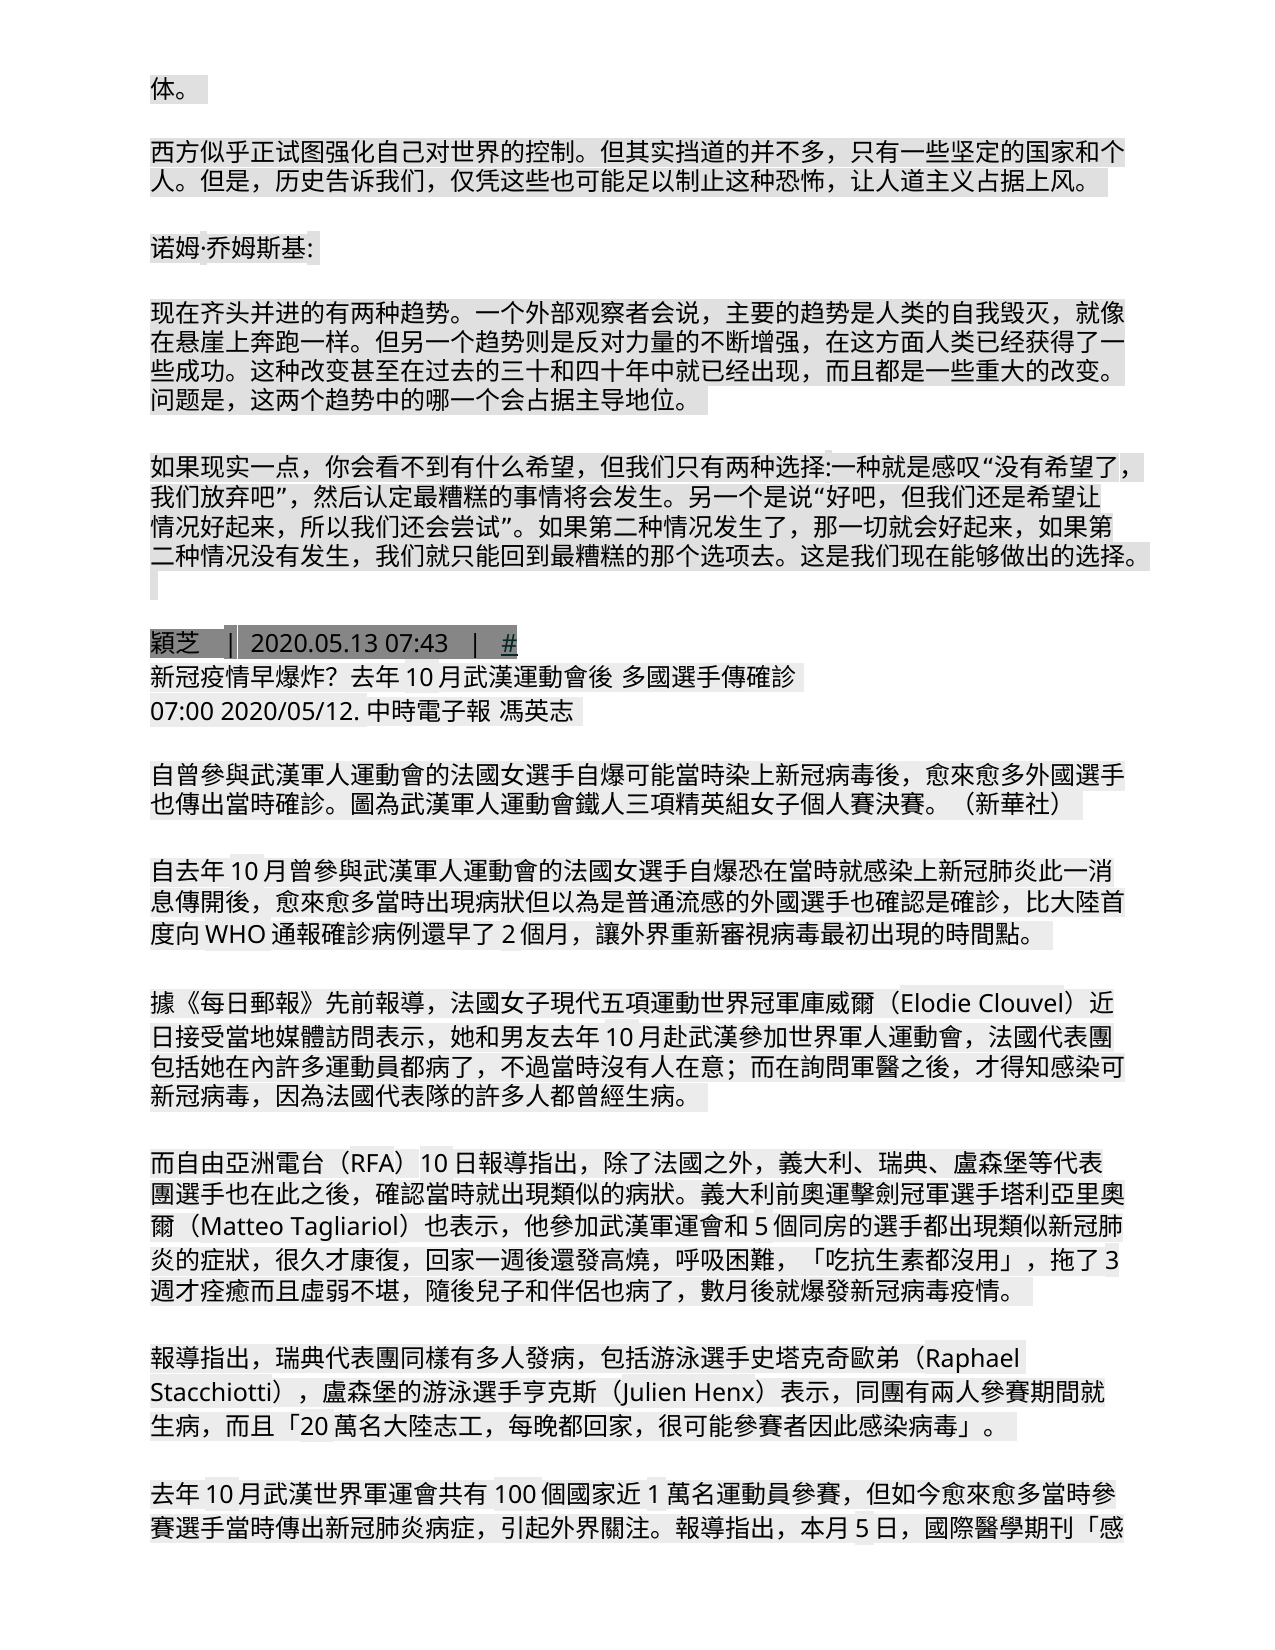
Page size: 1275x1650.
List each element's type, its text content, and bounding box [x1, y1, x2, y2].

text 5月7日丰远提到的那位俄裔美国人，正是乔姆斯基的好朋友，手头有一本将二人对话集合而成的《以自由之名 ：民主帝国的战争、谎言与杀戮》 第一章 殖民主义的残酷遗产 第二章 掩盖西方罪行 第三章 宣传与媒体 第四章 苏维埃阵营 第五章 印度和中国 第六章 拉丁美洲 第七章 中东与“阿拉伯之春” 第八章 废墟上的希望 第九章 美国权力的衰落 第一章 殖民主义的残酷遗产 安德烈·弗尔切克: 第二次世界大战结束以来，西方的殖民主义和新殖民主义导致了全世界范围内5000万到5500万人死亡。时间虽然相对短暂，但却可以说见证了人类历史上最多次的屠杀。它们中的大多数都打着诸如自由和民主的崇高旗号。一小部分欧洲国家，和那些主要由欧洲裔公民所统治的国家一直在推动西方的利益，也就是那些“重要”的人的利益，而不顾最大多数人的利益。人们接受了对数百万人的屠戮，并将其视为是不可避免甚至是正当的。许多西方公众似乎也受到严重的误导。 除了5500万人左右直接死于西方和亲西方的军事政变以及其他冲突之外，还有数亿人间接地、悲剧地和默默地死去。在西方，这种全球秩序没有受到任何挑战，甚至在被征服的世界里，人们也常常不加反抗地接受了它。这个世界是不是疯了？ 诺姆·乔姆斯基: 很不幸，对这一西方人曾犯下的最严重的罪行，存在着激烈的争论。当哥伦布在西半球登陆时，大约有800万到1000万的人处于高级文明（商业、城市等等）中。此后，没有经过多长时间，这些人口中的大约95％消失了。在今天美国的领土上，曾经大约有1000万左右的美洲原住民，但是根据人口统计，到1900年时，这个国家中原住民的数量只有20万。但所有这一切都遭到否认。在英裔美国人中的主要的知识分子和左翼自由派的报刊中，这一切都被轻描淡写地否认了…被一笔带过或是不加评论。 根据医学杂志《柳叶刀》的说法，每年有600万儿童由于缺乏基本的医疗手段而死亡，而提供这些几乎不需要什么成本。下面是一个我们再熟悉不过的数字。仅在南部非洲，营养不良和一些很容易治疗的疾病每天都要杀死8000名儿童—这是卢旺达大屠杀中平均每天死亡的人数。这些问题都是很容易就能解决的。我们正在走向可能是事实上的终极的种族灭绝一—对环境的破坏。这个问题不但几乎没有得到处理，而且事实上，美国正在朝着相反方向走。在今天的美国有一种乐观的氛围:认为由于有复杂精密的化石燃料提炼技术，所以我们可能还能保持一百年的能源自给，这也会让美国霸权继续保持一个世纪，我们会成为世界的沙特阿拉伯，等等。奥巴马总统在2012年的国情咨文中热情洋溢地提到了这一点。你能从国家媒体、商业媒体等激情四溢的文章中读到这些内容。其中，对于环境变化对当地的影响也有一些评论，比如说，会破坏水源，会摧垮生态系统，等等。但对于如果我们继续这样做，一百年后这个世界将会变成什么样子这个问题，则几乎没有涉及。这个问题他们没有讨论。现在存在着一些非常根本的问题。这些是市场导向型社会中的某种固有的问题。在这种社会里，你不会去考虑我们称之为外部性的东西，也就是那些没有进入到任何特定交易当中的、但会对他者产生影响的东西。 安德烈·弗尔切克: 我正在目睹大洋洲（南太平洋）几个国家的消失。我在若干年的时间里以萨摩亚（Samoa）为基地，朝着四周旅行，穿越这个区域。一些国家，像图瓦卢（Tuvalu）基里巴斯（Kiribati），包括马绍尔群岛（Marshall Islands），都已经在考虑大规模地撤离自己的公民。在大洋洲，已经有若干岛屿和环礁正在变得无法居住。同样的情况也发生在马尔代夫和其他地方。基里巴斯可能会成为第一个消失的国家。大众传媒的说法是，这些国家正在下沉。事实上它们根本没有在下沉，而是潮汐没过环礁，破坏了所有植被，污染了水源（如果有的话）。这使得这些岛屿变得不再适宜居住，或者使它们从水到食物几乎所有物品都过于依赖进口令人惊讶的是，当我在图瓦卢工作的时候，我竟然没有见到外国媒体。只有一个日本的摄制组在富纳富提环礁（Funafuti Atoll）拍摄肥皂剧，做着些不相干的事情。我由此陷入思考:这可是受害最严重的一个国家，这是一个随着海平面上升，即将消失在地球表面的国家，竟然没有任何媒体对此进行报道！ 诺姆·乔姆斯基: 乔治·奥威尔有一个术语，叫作“非人”。世界被划分成像我们这样的人，以及其他无足轻重的“非人”。奥威尔讨论的是一个未来的极权社会，但它却很符合我们今天的情况。马克·柯蒂斯（Mark Curtis）在他对“二战”后英帝国的掠夺行为所做的研究中使用了“非人”这一术语。对于发生在他们身上的事，我们并不关心。 所谓的英语圈（英国的分支—美国、加拿大、澳大利亚）世界中的原住人口，他们遭受的待遇也与之类似。这些都不是寻常的帝国主义社会，他们并不仅仅只是统治原住民，他们还要消灭原住民。他们夺走原住民的土地和定居点，在大多数情况下还将其几乎消灭殆尽。我们没有考虑到原住民。我们不去追问过去在他们身上发生了什么。事实上，我们对这些予以了否认。 安德烈·弗尔切克: 用历史的眼光看，几乎所有欧洲的殖民地都是如此，世界上所有被欧洲殖民帝国所控制的地方都是如此。最早的集中营并不是由纳粹德国而是由英帝国在肯尼亚和南非建造的。当然，德国人对欧洲犹太人和罗姆人（Roma）的大屠杀并非德国人实施的第一次大屠杀；他们参与了南美洲南部以及事实上全世界范围内的恐怖屠杀。德国已经将纳米比亚的赫雷罗（Herero）部落中的大多数人消灭。这个话题在德国和欧洲的其他地方都没有得到讨论。这些是没有理由和逻辑的杀戮。唯一的解释是，德国人就是纯粹厌恶当地人。 但是，你去听一听那么多的欧洲人在“二战”之后表达出来的那种悲恸。他们认为:那个理性、哲思和本质里平和的德国怎么突然变成了杀人狂？就是因为它在“一战”后遭受了经济上的羞辱！哪有人会预料到这样一个友善的民族会变得如此暴力。好吧，如果一个人不把赫雷罗部落、萨摩亚人或者马普切印第安人（Mapuche Indians）视作人类，如果他忘记了德国人在非洲其他地方的殖民历史，那么他确实不会预料到这种结果。 诺姆·乔姆斯基: 即便罗姆人在大屠杀这件事上遭受了和犹太人近乎相同的对待，但这件事也还没有真正被提及，今天对罗姆人的迫害也尚未被广泛认知。举例来说，2010年，法国政府决定将法国国内的罗姆人居民驱逐至罗马尼亚境内，而在那里，罗姆人的生活是悲惨和可怕的。你能够想象法国人将大屠杀中的犹太幸存者驱逐到那些他们仍遭受虐待和恐吓的地方吗？整个国家都会因此愤怒得炸了锅的。这个问题也被不置一词地带过了！ 安德烈·弗尔切克: 现代捷克共和国修建起围墙，来隔离罗姆人。事实上，他们就是在城市中建造隔离区，时间距今也不到20年。这令人回想起20世纪三四十年代捷克人与纳粹合作围捕罗姆人的可怕历史。当然，到20世纪90年代，捷克人已经成为西方最可靠的盟友，西方的大众传媒也因此将其视作一个不受批评的民族。相比穆加贝（Mugabe）对津巴布韦的白人农民所做的一切，捷克共和国对罗姆人的所作所为要残忍得多了。 让我们回到欧洲殖民主义上来。我感觉殖民主义并没有随着第二次世界大战的结束而消失，没有在20世纪50年代或60年代结束。我在这个世界上所谓的边缘部分走得越多，就越感受到殖民主义已经通过更有效的宣传和对当地人更全面的认识得到了强化。这其实是件很可怕的事情。因为在过去，总是存在一个敌人，一个你能看得见、摸得着的坏蛋。你可以很简单地以殖民军队或一些殖民机构的形式来定义敌人是谁。殖民主义在继续，但对当地人来说，要清楚地说明白到底是怎么回事以及他们的敌人究竟是谁，却好像越来越困难了。 诺姆·乔姆斯基: 在过去的几年间，在东刚果（Eastern Congo）发生了一些世界上最为严重的暴行。300万至400万人被杀害。你能说清楚凶手是谁吗？他们是被民兵杀死的，但在这些民兵背后，是跨国集团和多个国家的政府，而他们是隐身的。 安德烈·弗尔切克: 我马上要完成一部纪录长片，名字叫作“卢旺达式开局”（ Rwanda Gambit）。我花了三年多的时间才完成这部纪录片。我们现在知道的数字比刚才提及的要大得多:600万到1000万人在刚果民主共和国被杀害。这一数字大概和比利时国王利奥波德二世（Leopold）在20世纪初杀害当地民众的数字相当。你说的没有错:尽管谋杀数百万无辜的人的凶手主要是卢旺达、乌干达政府及其代理人，但在他们背后，常常是西方的地缘政治和经济利益。 诺姆·乔姆斯基: 你没看到，跨国集团为了获得西方人用在手机上的钶钽铁矿和其他重要的矿产，利用民兵来屠杀当地人民。 这种方式是间接的。你所描述的许多暴行和罪行都具有这一特点。但也有一些是采用相当直接的方式，比如越南战争，这是第二次世界大战以来最严重的罪行。2011年是约翰·F·肯尼迪（ John Kennedy）发动越战50周年。通常，某一事件的50周年纪念应该是相当隆重的，尤其是当这一事件的规模很大时。但在越战爆发50周年-之际，却没有一星半点的纪念活动。1961年月，肯尼迪派出美国空军开始轰炸南越。他授权使用凝固汽油弹和化学武器摧毁作物和地表植被；也是他，启动了一项计划，最终将数百万人驱赶到了所谓的“战略村”，而它们实际上就是集中营或城市贫民窟。 化学战的后遗症至今没有消散。你也许已经看到过，我们在西贡的医院仍可以看到许多畸形的胎儿；直接渗透到南越土地上的化学毒素，导致这些儿童天生伴随可怕的畸形和异常。但时至今日，即便经历了好几代人，这一问题仍没有得到人们的关注。这个问题在老挝和柬埔寨也没有得到解决。对于波尔布特（Pol Pot）在柬埔寨的恐怖统治，人们已经谈论得很多了，但对于它何以会发生，却几乎无人问津。20世纪70年代早期，美国空军对柬埔寨的农村地区实施了轰炸，其规模与“二战”中盟军空军力量在太平洋战场所进行的轰炸相当。在当时，他们遵照亨利·基辛格（Henry Kissinger）针对柬埔寨实施大规模轰炸的指示:“要动用所有空中力量，任何一个移动目标都不放过。”我的意思是，这就是号召进行你之前所暗示的种族屠杀。我们很难从档案中找到任何类似的记录，只有《纽约时报》对此事有一句话的提及，但之后，类似报道就停止了。除了在学术杂志和一些小圈子以外，对轰炸的规模还从未有过报道。但这可是针对数百万人的杀戮，它毁灭了4个国家，它们从那之后起就没能再恢复元气。当地人民虽然知道，但也无能为力。 安德烈·弗尔切克: 我曾在越南的河内待了一些年，对所谓的“秘密战争”［the Secret War，指美国空军及其盟友对老挝的石缸平原（ Plain of Jars）实施的地毯式轰炸］进行了报道。关于柬埔寨，我也写了很多东西。结论令人感到震惊:和许多其他遭受西方破坏和蹂躏的地区一样，西方的大众传媒机构在这里也实施了一场坚决的假新闻战。波尔布特统治下的柬埔寨被描绘成是共产主义犯下的不可饶恕的罪行的最可怕的例子之一。但是，西方针对东南亚人所实施的种族灭绝这一真实的历史，他们却不置一词甚至干脆完全忽略。美国使用B52轰炸机对老挝和柬埔寨的农村地区实施轰炸的目的，是防止老挝和柬埔寨加入到越南解放战争中来。数百万人遭到无情的谋害。甚至到了今天，还有牛因为在咀嚼小石子的时候不时地咬到散落各地的所谓的“炸弹宝宝”而被炸飞脑袋。至于当地人民尤其是女性和儿童的遭遇，你当然就不难想象了。 五六年前，我和排雷咨询小组（Mines Advisory Group，MAG）有过密切合作。这是一家总部位于英国的大型排雷机构。他们向我抱怨，在印度支那地区的战争中为美军生产和提供致命战争设备的一些公司（其中就包括今天美国的一家著名的家用消费品生产公司），至今仍拒绝提供有关那些武器的技术数据，这使得他们的工作开展起来极为困难。因为他们需要知道如何拆解这些装置以及这些装置要多久以后才会失效。这种恶意以及这种制度化了的同情缺失导致他们互相之间完全缺乏合作，数百甚至数千的当地人（主要是女性和儿童）会因此死亡。柬埔寨的问题始于美国在首都金边扶植起来的非法的和腐败的政府。我发现我们对红色高棉和所谓的共产主义的暴行的讨论非常值得商榷，甚至非常可笑。由于没有接受过教育以及与世界其他地方的隔阂，大多数柬埔寨人在波尔布特从法国（正是在当地的咖啡馆里，波尔布特变成了一个激进分子）回到柬埔寨之前对共产主义一无所知。我在柬埔寨听到的消息是，红色高棉时期的暴行，主要是由对城市精英心存不满的农民所实施的。 事实上，在轰炸期间，金边对美国是俯首帖耳的，农村地区的人开始痛恨那些城市居民，将其视作通敌分子，而自己则是事实上的受害者。这与共产主义的意识形态几乎毫无关系。而且毫无疑问，美国对柬埔寨农村地区的轰炸造成的死亡数，要大于红色高棉的行动所造成的死亡数。 然后，当这一切都结束，越南解放柬埔寨并将红色高棉从权力神坛上踹下来的时候，美国驻联合国大使却“要求合法政府（也就是红色高棉）回来”。美国作战的对象是作为苏联盟友的越南，而不是一些稀奇古怪的自我标榜的毛主义政权。 但是，西方炮制虚假信息的行动是千真万确的:他们指控共产主义的意识形态，并将其与波尔布特的暴行联系起来。在我发自柬埔寨的报道的其中一篇里，我断言:即使波尔布特及其朋党以一个南美足球俱乐部或者什么慢跑鞋的名义鼓动农村居民去杀城市居民，西方也可以提出相同的指控。 诺姆·乔姆斯基: 学者已经指出，在柬埔寨的整个历史中被研究最多的，就是红色高棉统治的三年。我们对这三年的认知比对这个国家其余全部历史的认知都要多。但在几年前，我们对这段时期也几乎一无所知。我们只知道红色高棉在1970年还是一个很边缘化的团体，但它却动员起一支由愤怒的农民所组成的庞大军队。这些农民当然是与那些被他们视作罪犯的城市精英作对的。 他们没有看到，城市精英的背后是华盛顿这只手。这和东刚果以及钶钽铁矿的例子有点类似，你看不见杀你的是谁。我想这种事情在西方也很明显。我就举一个例子——虽然在规模上与前面那些差得多了，但这也是个严重事件。在威斯康辛州，共和党籍的州长下令取消了工会的集体谈判权。由此引发了大规模的抗议活动，抗议者要求重新选举州长并进行罢免投票。但共和党在投票中又获胜了。背后的原因很有趣。共和党一方开展了非常有效的宣传活动，他们使那些不幸的民众相信:造成他们不幸的根源就是他们的邻人，不是作为摧毁了我们经济的真正罪犯的银行—他们离我们太遥远了。你能看到的是身边境况比你好的人。比如说，你的邻人可能是一个消防员他有养老金，而你没有，所以你应该迁怒于他，而不是那些真正搞垮了经济的人，因为他们在别的地方呢；他们常常是在纽约的摩天大楼里边。当时的宣传活动规模庞大，其背后又有巨大的资金支持。纳粹将犹太人当作替罪羊，他们宣传说:“犹太人应该对你们遭受的饥饿和萧条负责。” 安德烈·弗尔切克: 没错，发生在东南亚的事情和发生在卢旺达、乌干达以及刚果民主共和国的事情非常相似。我们看到的是民兵的残杀行为和数百万人的死去。当地人则常常被描述成野蛮人，几乎与动物无异。而西方的政府和企业则远远地置身事外，几乎对此不承担任何责任。在欧洲和美国，人们对这些事件知之甚少。而欧洲又是一个以受教育程度高和见多识广自居的大洲。大多数非洲人知道的事情，为涉事其中的公司工作的欧洲人却几乎一无所知。或许是他们选择了一无所知吧。 任何事情都是互相关联的。在西方人眼里，罗伯特·穆加贝大约是在参与阻止卢旺达军队第二次推翻刚果民主共和国的企图时变得“邪恶”起来的；而刚果民主共和国在现实中正是西方的代理人。在东非有种讽刺的说法，说南苏丹是西方给乌干达总统约韦里·穆塞韦尼的奖赏，表彰他在这一地区代表西方所做的“出色的工作”。 在刚果发生的是难以想象的灾难和一场超级种族灭绝。它可以轻而易举地赶上一个世纪前利奥波德二世在刚果的暴行了。 我不得不再次重复暴行导致的死亡数字，因为它们实在太可怕、太难以想象了。当我去年在华盛顿进行拍摄的时候，刚果民主共和国的一位总统候选人本·卡拉拉（ Ben Kalala）告诉我，死亡人数是600到800万。也有人说是1000万。他说:“你看，在卢旺达大约80万人死亡。我为他们感到难过，因为他们也是人，但整个世界都在讨论1994年的这场种族大屠杀。要知道在我们刚果，有600到800万人被杀害。” 这件事就发生在几年前，它和利奥波德二世统治时期非常相像，在这一时期也有大约1000万人被害。如果你在橡胶种植园里表现得不好，他们就会砍掉你的双手，也有人在自己的农舍里被活活烧死。这警告我们:西方的立宪君主制国家和多党制“民主国家”也是会做这种事的。当然，这不是发生在安特卫普（AntwerpBruges），而是在“黑暗的中心”，在调查的视野之外。所以，比利时人杀害的非洲人的数量比当时他们自己整个国家的人口都要多。 诺姆·乔姆斯基: 我曾经出于好奇翻阅了《大不列颠百科全书》最著名的那个版本。我把时间定位到1910年前后，然后查找利奥波德二世这个词条。这个词条当然是有的，但讲的是他做的那些好的事情，讲他如何建立这个国家，等等。在结尾处，它说了些诸如“他有时候会残忍地对待他的人民”的话——没错，比如谋害了1000万人。 安德烈·弗尔切克: 2011年，当我在布鲁塞尔（Brussels）的时候，无意中看到许许多多利奥波德二世的雕像。在比利时，他仍受到万众敬仰。所以尽管我们知道，即便以欧洲殖民主义的标准来衡量，利奥波德二世对刚果人的所作所为也是种族灭绝性质的，但是他仍被认为是比利时的民族英雄之一。 后来比利时政府将利奥波德二世的私人殖民地拿走并“国有化”。当然，这听上去像是一个笑话。在意识到1000万人被谋杀之后，比利时政府将这些殖民地从堕落的王室手中拿走并由自己来管理，而不是放任自流。我也确信，他们说服和再教育了许多刚果人民，使他们相信被殖民也没什么不好的。 诺姆·乔姆斯基: 被殖民者常常接纳了自己被压迫的历史，甚至以此为荣，这算是一个有趣的现象。有一次在加尔各答（Kolkata），我参观了维多利亚纪念馆。当你抵达那里时，看到的第一个东西就是毁灭了印度的人之一——罗伯特·克莱夫爵士（Sir Robert Clive）的雕像。我跟着向导参观了一间又一间的绘画陈列室，这些令人不忍卒观的丑陋的画作表现的是英国人殴打和羞辱印度人之类的主题。随后我来到维多利亚女王的茶室，修缮后的这间茶室真像国家圣祠一样。所有这一切都是印度遭受破坏的象征，又有谁知道有多少人在其中被杀害呢。 安德烈·弗尔切克: 那个地方我也去过几次。它很可笑，但也很说明问题。我从未在印度看到一家博物馆能像维多利亚纪念馆一样，吸引如此多的参观者。每天都有数千参观者涌入。而且纪念馆的维护工作做得很好。显然，英帝国完成了对数百万臣民的教导。比如在马来西亚，精英们仍在尽其所能表现出比英国本土的人更英国化。所有帝国统治时代以来的历史遗迹都被一丝不苟地保存下来。在婆罗洲的沙巴州，人们甚至把曾经属于殖民者的英式茶室和修复后的大楼变成博物馆。受过教育的马来西亚青年的终极目标，就是到英国的一些知名大学求学，以求从本质上掩盖自己的马来西亚属性，并尽可能地向前殖民者靠拢。在肯尼亚，我们也能看到同样的趋势。那些代表他们的新殖民主义主子掠夺自己国家的当地精英，穿着打扮得就像几十年前的英国绅士一样。肯尼亚的法官穿着和他们的英国同事相同的袍子。此外，社会的高级阶层还模仿英国口音。 在东南亚，许多人相信，殖民统治者对他们的统治是公正的。举个例子，在印度尼西亚、马来西亚和新加坡之间有一个关于马来西亚为什么比印度尼西亚先进这么多的争论。真可悲。他们中的很多人认为，原因在于英帝国在马来西亚实行的良好统治；而事实上很多印度尼西亚人则在抱怨荷兰人作为殖民统治者不及英国人出色！ 甚至在秘鲁，一直到最近，你还能够看到同样的情形。利马（Lima）曾是西班牙总督的首府，也是西方实施反人类罪行的中心之一。在位于总统官邸前的武装广场（Plaza de Armas）上，曾经坐落着一尊弗朗西斯科·皮萨罗（Francisco Pizzarro）的巨大雕像。直到几年前，这座雕像才被撤走。当然，现在他们有了一个新的政府；他们将雕像移到了公园里。雕像依然矗立，只不过不是在武装广场上了而已。即使是在今天相对社会主义和左翼的体制之下，他们也不会拆除这尊雕像。整个拉丁美洲遍布着这些征服的象征，仿佛社会中的一部分人对殖民主义的鞭子还心存怀恋似的。 诺姆·乔姆斯基: 现在已经有一点反抗了。比如说，在1992年的多米尼加共和国，政府计划举行盛大的庆祝活动纪念哥伦布登陆，并为此矗立起一些巨大的纪念碑，但我想它们最后全都被民众给拆除了。 除了政治上和经济上的殖民化，还有知识和道德上的殖民化。后者有着很深的根源，例子也有很多。我们就以女性的地位为例。几千年来，女性接受了自己作为父亲和丈夫的财产是一种自然秩序的观念:在美国，这种情况直到几十年前才受到严肃的挑战。比如，直到1975年，女性在联邦审判中担任陪审团成员的法律权利仍无法得到保证。假如你问我的祖母她是否受到了压迫，她可能甚至都不理解这个词的意思！这就是当时女性的角色:女性是为他人服务的。而且它还内化为女性自己的一种观念。等级制度和压迫的主要成就，就是让“非人”也相信，这一切都是符合自然的。 欧洲人对殖民的历史有什么意识吗？ 安德烈·弗尔切克: 奇怪的是，他们对此几乎毫无意识，甚至在我的西班牙朋友中间也存在这种情况。要知道，这些人可是曾经在联合国和其他知名的国际组织中工作过的，他们是受教育程度相当高的一个群体。他们对自己的历史的认识是幼稚和无知的。我和我那些来自法国媒体和出版界的相对进步的朋友，还就法国的殖民主义问题发生过冲突。 他们（甚至是中左派）对戴高乐将军无限崇拜，他们相信，和其他殖民者不同，法国从来不是一个真正的坏的殖民者。说得好像非洲或印度支那或加勒比地区从来不存在一样。这就是他们对殖民历史的认知程度。你知道吗，法国人在一些地方曾试图把当地人口赶尽杀绝，比如在格林纳达岛（Grenada）。那些死里逃生的人为了不落入法国人之手，从悬崖跳下。在波利尼西亚的复活节岛（Easter Island，今天是智利的领土），法国人离实现百分百“成功率”就差了一点点。 同样，我也认为荷兰人对他们在印度尼西亚的殖民历史的观念是非常落伍、可怕和病态的。我在金边的一家酒吧里遇到一个刚从雅加达回来的人，他坐在那里，用手撑着脑袋，用醉醺醺的声音不断嘀咕着:“我们永远不该从那里撤离的。”我说的这个人可是一位欧盟官员！ 德国人对于自己在非洲的殖民历史的认知也几乎为零。在斯图加特和慕尼黑，除了雄伟的山丘和美丽的景色，我没有听到有谁谈论起纳米比亚。 在智利，右翼人士认为皮诺切特做了很多好事，也做了很多坏事。这跟你在英国听到的关于殖民主义的说法如出一辙。他们对于印巴分治当然不会有任何深切的懊悔、悲伤或者负罪感。印巴分治基本就是由英帝国一手策划的，它所导致的可能是现代历史上最严重的一轮大屠杀，可能也只有1965年西方支持下在印度尼西亚发生的政变和今天在刚果民主共和国发生的种族灭绝可以与之相提并论。人们对非洲和中东在历史上的遭遇知道的也并不多。 诺姆·乔姆斯基: 一群流亡的阿尔及利亚物理学家（其中一个就在麻省理工，所以我也得以认识他）一起对20世纪90年代发生在阿尔及利亚的暴行进行了细致的研究。他们的观点是，许多暴行被归咎于穆斯林，但暴行的实施者其实是以伊斯兰教为伪装的政府。他们梳理了一次次事件中的细节。一次标准的屠杀可能发生在一个贫穷地区，大约持续三天，其间没有人会来干涉，等到所有人都被杀死或者赶走以后，一个将军就会进入这个地区大捞一笔。像这样的例子还有很多。他们认为这些是由法国的情报部门策划的，并邀请我撰写导言。我调查了这个问题，并尽可能多地搜集了证据。证据相当充分，因此我也写了导言，语言虽然和缓，但读者可以读出其中的暗示。 这本书最后得以出版。没有法国出版社愿意与他们合作，所以他们只能在瑞士出版了这本书。他们曾尝试在巴黎召开一次新闻发布会，但发布会当天没有法国记者愿意前来参加。所以，这本书在法国最终不为人所知。我和一位在巴黎的美国图书馆工作的朋友聊起过这本书。他为图书馆购置了一本。他告诉我，这是这本书在法国的唯一复本。这本书讲述的是最近所发生的事件，讲述的是发生在20世纪90年代的阿尔及利亚的暴行，法国极有可能涉事其中。 安德烈·弗尔切克: 你说的这些很能说明问题。还有一个问题:美国的知识分子认为欧洲人知道的比欧洲以外的人要多认为他们有更强的问题意识。但我发现，可能只有在涉及与美国直接相关的问题的时候，才是这样。对其他的问题，欧洲人的无知是令人震惊的。从总体上而言，我发现，受过教育的亚洲人、拉美人和非洲人对当前发生的事情，比同样受过教育的欧洲人知道得要多。我也发现，西方人（特别是欧洲人）在总体上对于自己的特殊性抱着极端教条的观念甚至为之着迷。许多人接受了片面的教育，依赖自己的媒体而不参考其他的消息来源，因此他们认为自己是上帝的选民。回到你问我的有关欧洲的情况以及他们对于殖民主义了解多少的问题上来，我想他们对此接近一无所知。我想，缺乏对这个问题的认知和兴趣是非常可耻的，也很能说明一些问题。欧洲人要确保他们对自己所犯下的可怕罪行和他们所实施并仍参与其中的种族灭绝行为是无知的。对于他们的政府和公司在刚果民主共和国做什么、做过什么，他们知道多少？他们一无所知，而原因仅仅是他们选择了一无所知。去抱怨穷国的腐败政府滥用外国援助是种安全得多的方式。 诺姆·乔姆斯基: 那当你和他们谈论起这个话题的时候，他们的反应如何？ 安德烈·弗尔切克: 他们常常防备甚严，不管是在法国、德国、西班牙还是在英国（尽管英国比其他欧洲国家有更庞大的持批评立场的人群，这可能和英国正在成为一个真正的多元文化的社会有关）。在欧洲，这种无知不仅仅体现在对其殖民历史的认知上，甚至还体现在对欧洲大陆自己的历史的认知上。 诺姆·乔姆斯基: 我在西班牙有过一段有趣的经历。1990年，也就是佛朗哥去世15年之后，我在巴塞罗那做讲座。我提到了许多1936年到1937年发生在巴塞罗那的事件。但年轻一点的人对内战没有什么概念。只有那些和我相同年纪的人知道我说的是什么。之后不久我碰巧去了西班牙的奥维耶多（Oviedo），并在当地做了几场演讲。1934年，在奥维耶多曾发生过一次左派的起义，接着部队进驻并将其镇压。军队占领了市政厅，将起义者杀害。我是在市政厅做的演讲，心想他们应该知道在这里所发生的事情，但听众对此没有什么反应。只有和我一个年纪的人知道我在说什么。其余的人，他们什么都不知道。 安德烈·弗尔切克: 是的，这正是西班牙人如何对待佛朗哥时期的一种表现。在南美洲（智利、阿根廷、乌拉圭），人们对于过去的历史的态度更为开放；那里的人们很勇敢。 诺姆·乔姆斯基: 你说的没错。我曾经和我的女儿在墨西哥待过，她曾经居住在尼加拉瓜。当我正翻阅《每日新闻报》（ La Jornada）（在我看来这是一份相当不错的报纸）的时候，我读到一篇关于一部新近由知名出版社西班牙学园（Spanish Academy）以西班牙文出版的国家人物传记辞典的报道。其中当然有佛朗哥这一词条，他被描述成一位为国家做了很多好事的保守的民族主义者。与之相反，领导人民阵线反对佛郎哥的内格林（Negrin）则被描述为一个罪人。 下面对话的结尾，我希望这世界是第二种情况 安德烈·弗尔切克: 诺姆，我想就此结束我们的对谈。我们讨论了第二次世界大战后美国、欧洲及其盟友犯下的反人类罪行。我们生活在一个动荡不安的年代。刚果和巴布亚（ Papua）正在发生大规模的战争。像索马里、苏丹、乌干达、利比亚和阿富汗，整个国家都遭到蹂躏。像叙利亚和伊朗这些国家也可能成为下一个袭击的目标。西方经常制造冲突，迫使其他国家之间互相对抗。菲律宾的学者向我解释了西方是如何在有争议领土的问题上将菲律宾和该地区其他国家置于和中国对抗的位置上的。短兵相接的战斗已经逐步被致命的导弹、轰炸和最新的致命武器无人机所取代。无人机与恐怖主义没有什么区别，而且使用无人机作战也绝不会受到惩罚——侵略国无须让本国士兵冒生命的危险。这是种单方面的战争:对一方而言，这就是一次电视游戏，而对另一方而言，则意味着毁灭的村庄、死亡的人和残破的尸体。 西方似乎正试图强化自己对世界的控制。但其实挡道的并不多，只有一些坚定的国家和个人。但是，历史告诉我们，仅凭这些也可能足以制止这种恐怖，让人道主义占据上风。 诺姆·乔姆斯基: 现在齐头并进的有两种趋势。一个外部观察者会说，主要的趋势是人类的自我毁灭，就像在悬崖上奔跑一样。但另一个趋势则是反对力量的不断增强，在这方面人类已经获得了一些成功。这种改变甚至在过去的三十和四十年中就已经出现，而且都是一些重大的改变。问题是，这两个趋势中的哪一个会占据主导地位。 如果现实一点，你会看不到有什么希望，但我们只有两种选择:一种就是感叹“没有希望了，我们放弃吧”，然后认定最糟糕的事情将会发生。另一个是说“好吧，但我们还是希望让情况好起来，所以我们还会尝试”。如果第二种情况发生了，那一切就会好起来，如果第二种情况没有发生，我们就只能回到最糟糕的那个选项去。这是我们现在能够做出的选择。 [150, 75, 1125, 600]
text 新冠疫情早爆炸？去年10月武漢運動會後 多國選手傳確診 07:00 2020/05/12. 中時電子報 馮英志 自曾參與武漢軍人運動會的法國女選手自爆可能當時染上新冠病毒後，愈來愈多外國選手也傳出當時確診。圖為武漢軍人運動會鐵人三項精英組女子個人賽決賽。（新華社） 自去年10月曾參與武漢軍人運動會的法國女選手自爆恐在當時就感染上新冠肺炎此一消息傳開後，愈來愈多當時出現病狀但以為是普通流感的外國選手也確認是確診，比大陸首度向WHO通報確診病例還早了2個月，讓外界重新審視病毒最初出現的時間點。 據《每日郵報》先前報導，法國女子現代五項運動世界冠軍庫威爾（Elodie Clouvel）近日接受當地媒體訪問表示，她和男友去年10月赴武漢參加世界軍人運動會，法國代表團包括她在內許多運動員都病了，不過當時沒有人在意；而在詢問軍醫之後，才得知感染可新冠病毒，因為法國代表隊的許多人都曾經生病。 而自由亞洲電台（RFA）10日報導指出，除了法國之外，義大利、瑞典、盧森堡等代表團選手也在此之後，確認當時就出現類似的病狀。義大利前奧運擊劍冠軍選手塔利亞里奧爾（Matteo Tagliariol）也表示，他參加武漢軍運會和5個同房的選手都出現類似新冠肺炎的症狀，很久才康復，回家一週後還發高燒，呼吸困難，「吃抗生素都沒用」，拖了3週才痊癒而且虛弱不堪，隨後兒子和伴侶也病了，數月後就爆發新冠病毒疫情。 報導指出，瑞典代表團同樣有多人發病，包括游泳選手史塔克奇歐弟（Raphael Stacchiotti），盧森堡的游泳選手亨克斯（Julien Henx）表示，同團有兩人參賽期間就生病，而且「20萬名大陸志工，每晚都回家，很可能參賽者因此感染病毒」。 去年10月武漢世界軍運會共有100個國家近1萬名運動員參賽，但如今愈來愈多當時參賽選手當時傳出新冠肺炎病症，引起外界關注。報導指出，本月5日，國際醫學期刊「感 [150, 659, 1125, 1545]
text 穎芝 | 2020.05.13 07:43 | # [150, 625, 1125, 659]
